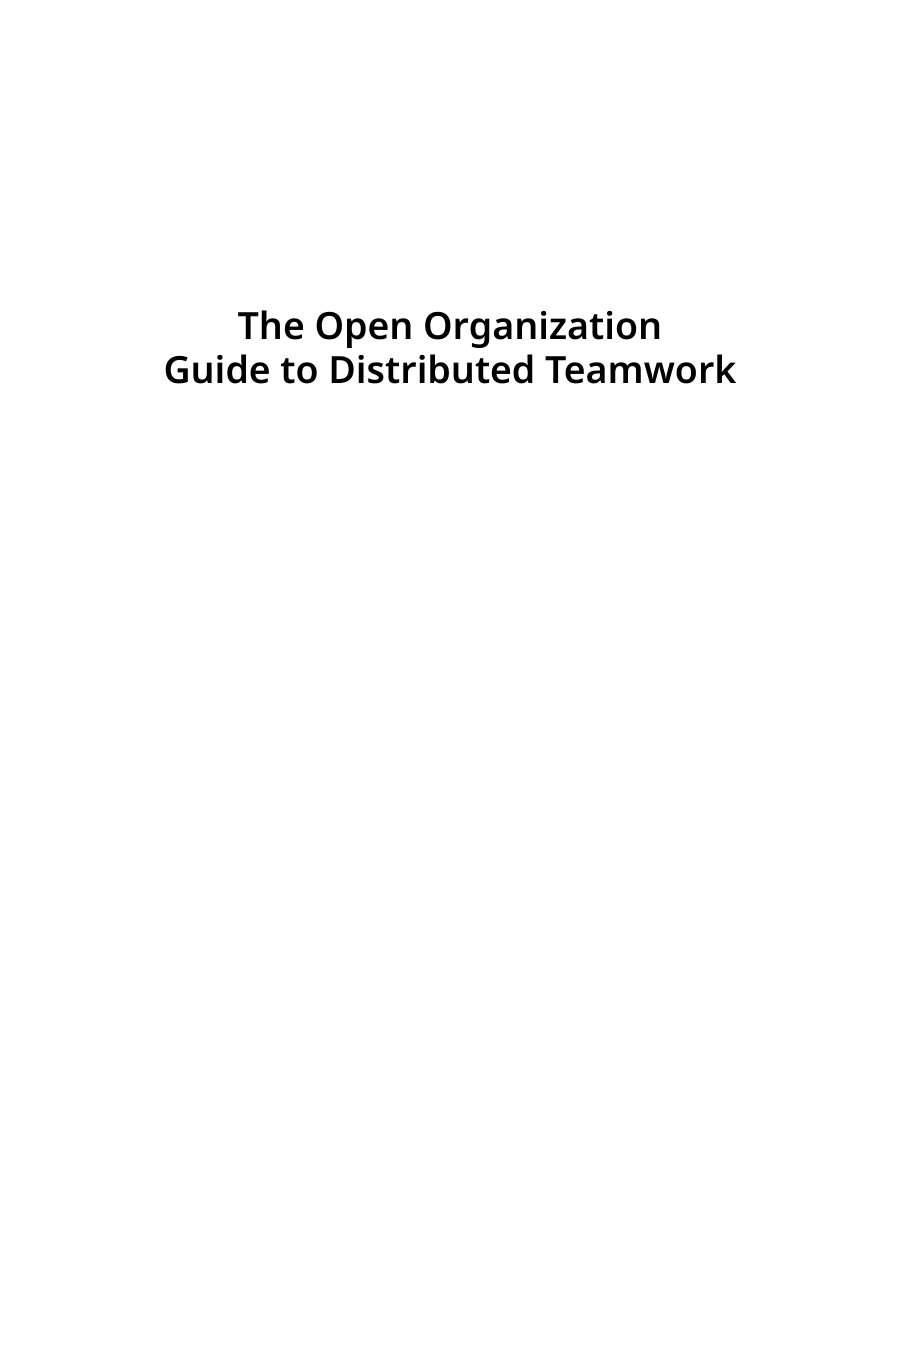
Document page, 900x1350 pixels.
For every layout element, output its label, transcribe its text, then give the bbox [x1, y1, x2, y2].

title The Open Organization Guide to Distributed Teamwork [127, 302, 772, 394]
